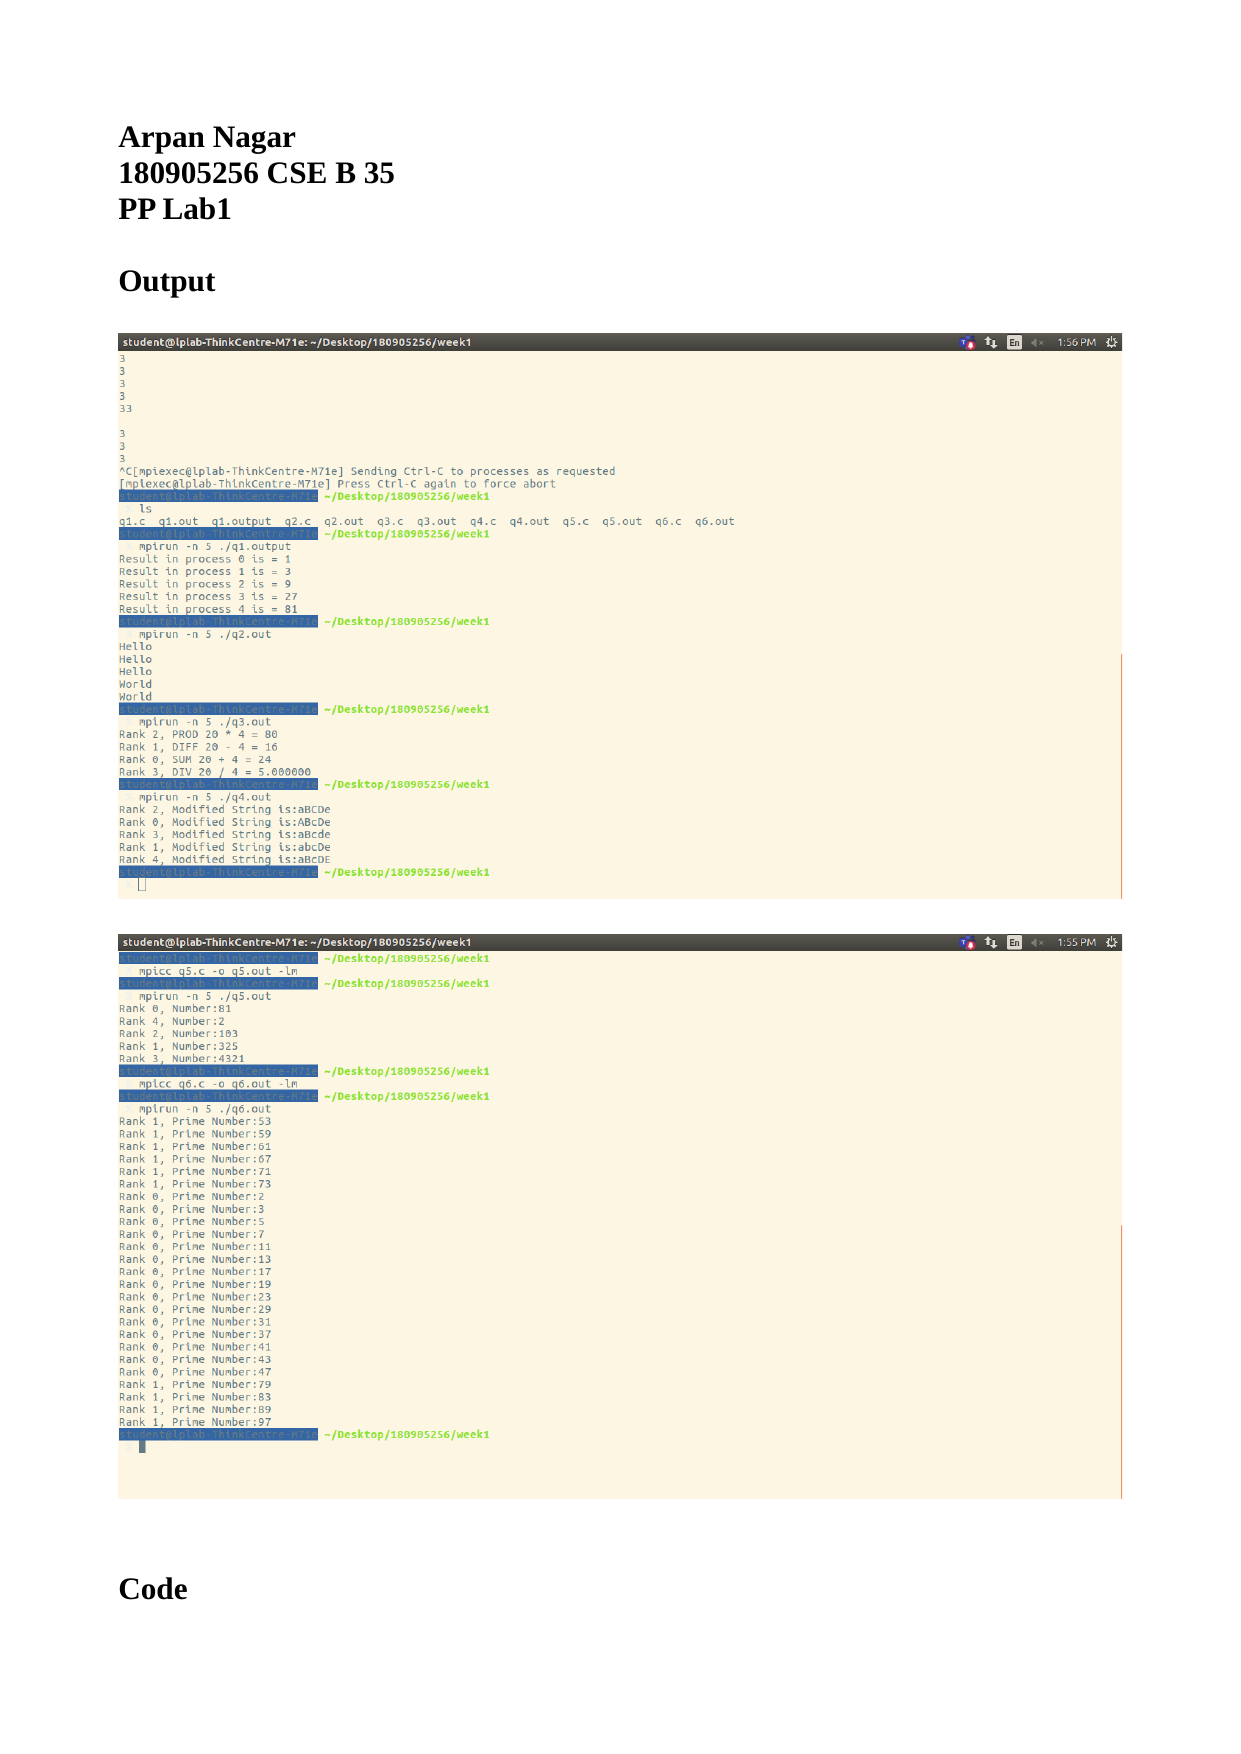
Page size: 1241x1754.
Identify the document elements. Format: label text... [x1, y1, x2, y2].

picture [118, 333, 1123, 899]
text Arpan Nagar [118, 118, 1122, 154]
text Code [118, 1570, 1122, 1606]
text 180905256 CSE B 35 [118, 154, 1122, 190]
text PP Lab1 [118, 190, 1122, 226]
text Output [118, 262, 1122, 298]
picture [118, 934, 1123, 1499]
